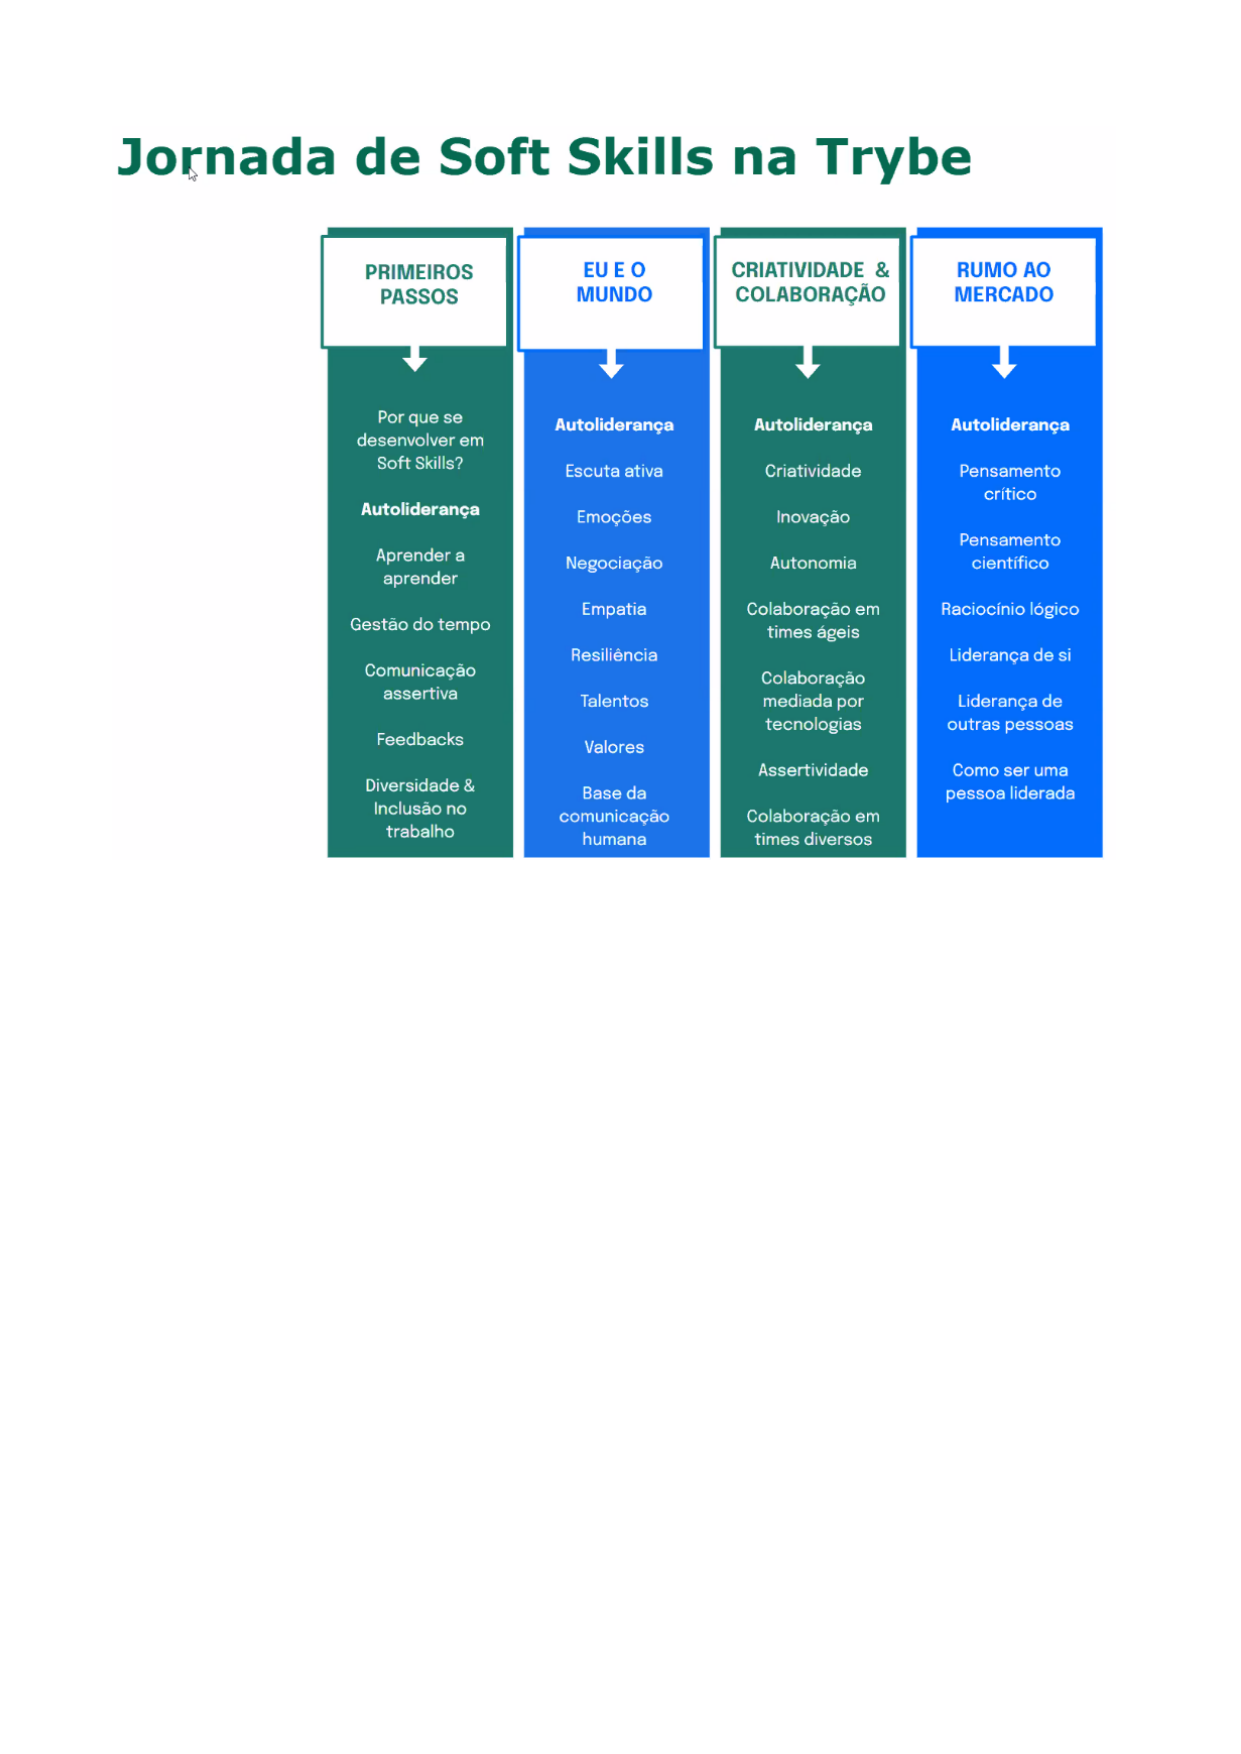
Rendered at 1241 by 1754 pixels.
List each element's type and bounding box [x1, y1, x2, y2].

picture [111, 126, 1116, 860]
